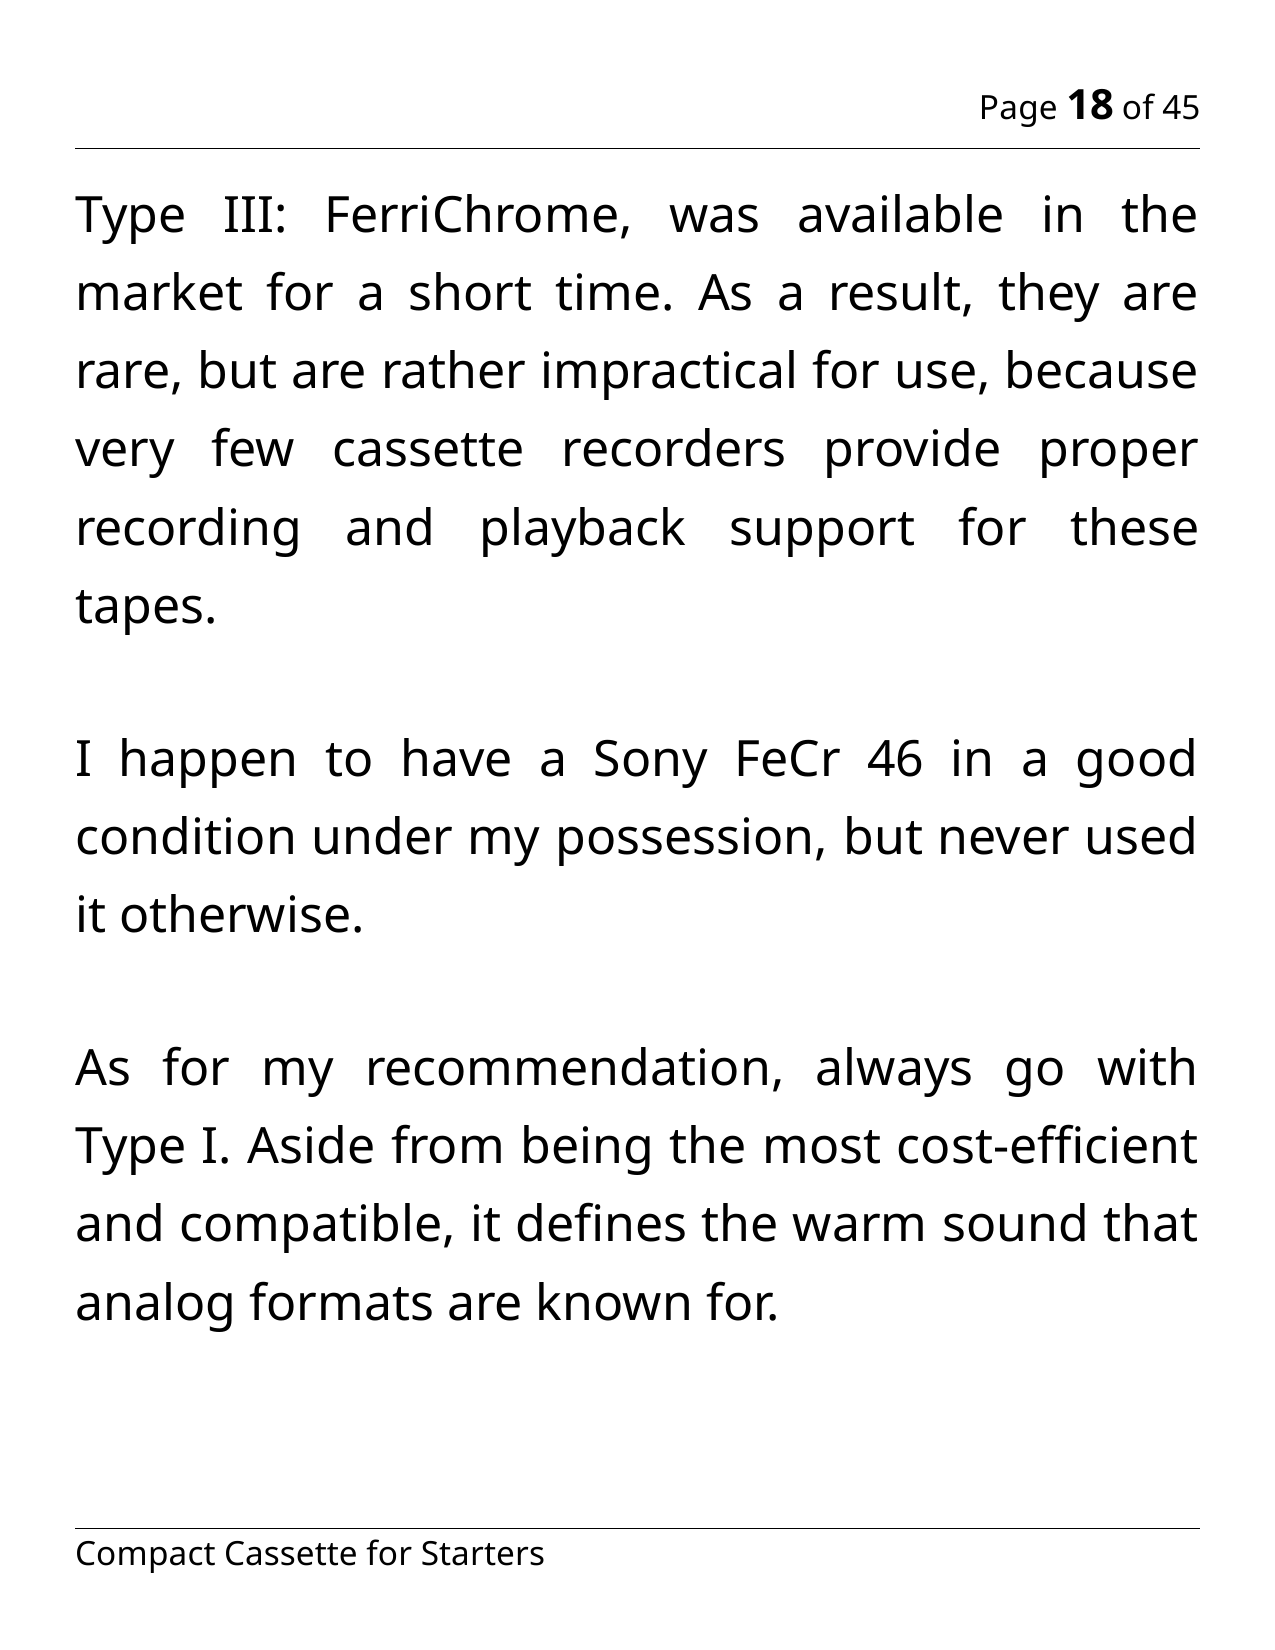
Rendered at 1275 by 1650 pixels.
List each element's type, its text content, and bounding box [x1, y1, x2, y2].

text As for my recommendation, always go with Type I. Aside from being the most cost-efficient and compatible, it defines the warm sound that analog formats are known for. [75, 1032, 1200, 1334]
text I happen to have a Sony FeCr 46 in a good condition under my possession, but never used it otherwise. [75, 723, 1200, 947]
text Type III: FerriChrome, was available in the market for a short time. As a result, they are rare, but are rather impractical for use, because very few cassette recorders provide proper recording and playback support for these tapes. [75, 179, 1200, 638]
